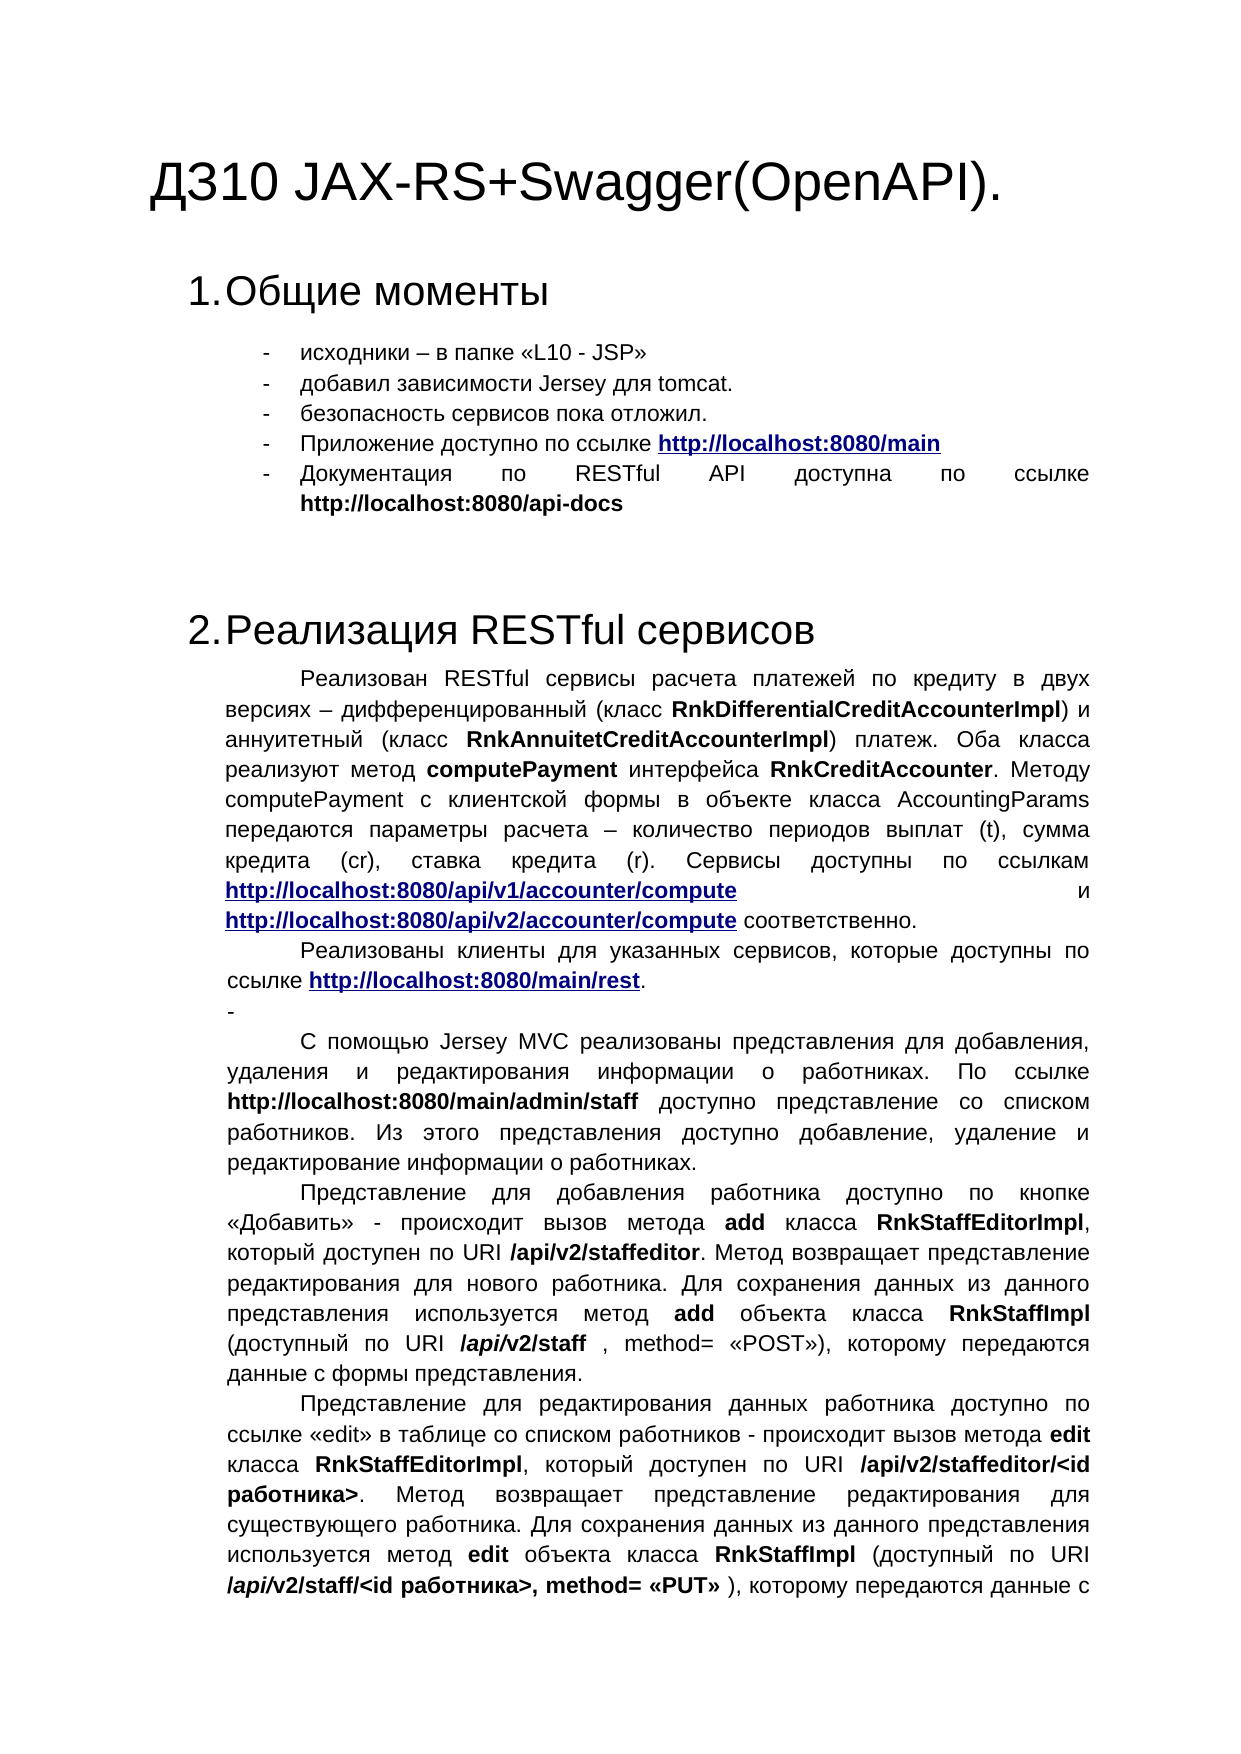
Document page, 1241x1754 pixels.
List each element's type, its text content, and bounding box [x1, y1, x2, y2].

subtitle Реализация RESTful сервисов [175, 592, 1103, 653]
text Представление для добавления работника доступно по кнопке «Добавить» - происходит вызов метода add класса RnkStaffEditorImpl, который доступен по URI /api/v2/staffeditor. Метод возвращает представление редактирования для нового работника. Для сохранения данных из данного представления используется метод add объекта класса RnkStaffImpl (доступный по URI /api/v2/staff , method= «POST»), которому передаются данные с формы представления. [227, 1179, 1090, 1387]
subtitle Общие моменты [175, 254, 1103, 327]
text Представление для редактирования данных работника доступно по ссылке «edit» в таблице со списком работников - происходит вызов метода edit класса RnkStaffEditorImpl, который доступен по URI /api/v2/staffeditor/<id работника>. Метод возвращает представление редактирования для существующего работника. Для сохранения данных из данного представления используется метод edit объекта класса RnkStaffImpl (доступный по URI /api/v2/staff/<id работника>, method= «PUT» ), которому передаются данные с [227, 1390, 1090, 1598]
list исходники – в папке «L10 - JSP» [262, 339, 1090, 366]
list С помощью Jersey MVC реализованы представления для добавления, удаления и редактирования информации о работниках. По ссылке http://localhost:8080/main/admin/staff доступно представление со списком работников. Из этого представления доступно добавление, удаление и редактирование информации о работниках. [227, 1028, 1090, 1175]
list Приложение доступно по ссылке http://localhost:8080/main [262, 430, 1090, 456]
list добавил зависимости Jersey для tomcat. [262, 369, 1090, 396]
title ДЗ10 JAX-RS+Swagger(OpenAPI). [150, 150, 1090, 212]
list Реализованы клиенты для указанных сервисов, которые доступны по ссылке http://localhost:8080/main/rest. [227, 937, 1090, 994]
list безопасность сервисов пока отложил. [262, 400, 1090, 426]
list Документация по RESTful API доступна по ссылке http://localhost:8080/api-docs [262, 460, 1090, 517]
list Реализован RESTful сервисы расчета платежей по кредиту в двух версиях – дифференцированный (класс RnkDifferentialCreditAccounterImpl) и аннуитетный (класс RnkAnnuitetCreditAccounterImpl) платеж. Оба класса реализуют метод computePayment интерфейса RnkCreditAccounter. Методу computePayment с клиентской формы в объекте класса AccountingParams передаются параметры расчета – количество периодов выплат (t), сумма кредита (cr), ставка кредита (r). Сервисы доступны по ссылкам http://localhost:8080/api/v1/accounter/compute и http://localhost:8080/api/v2/accounter/compute соответственно. [187, 665, 1090, 933]
